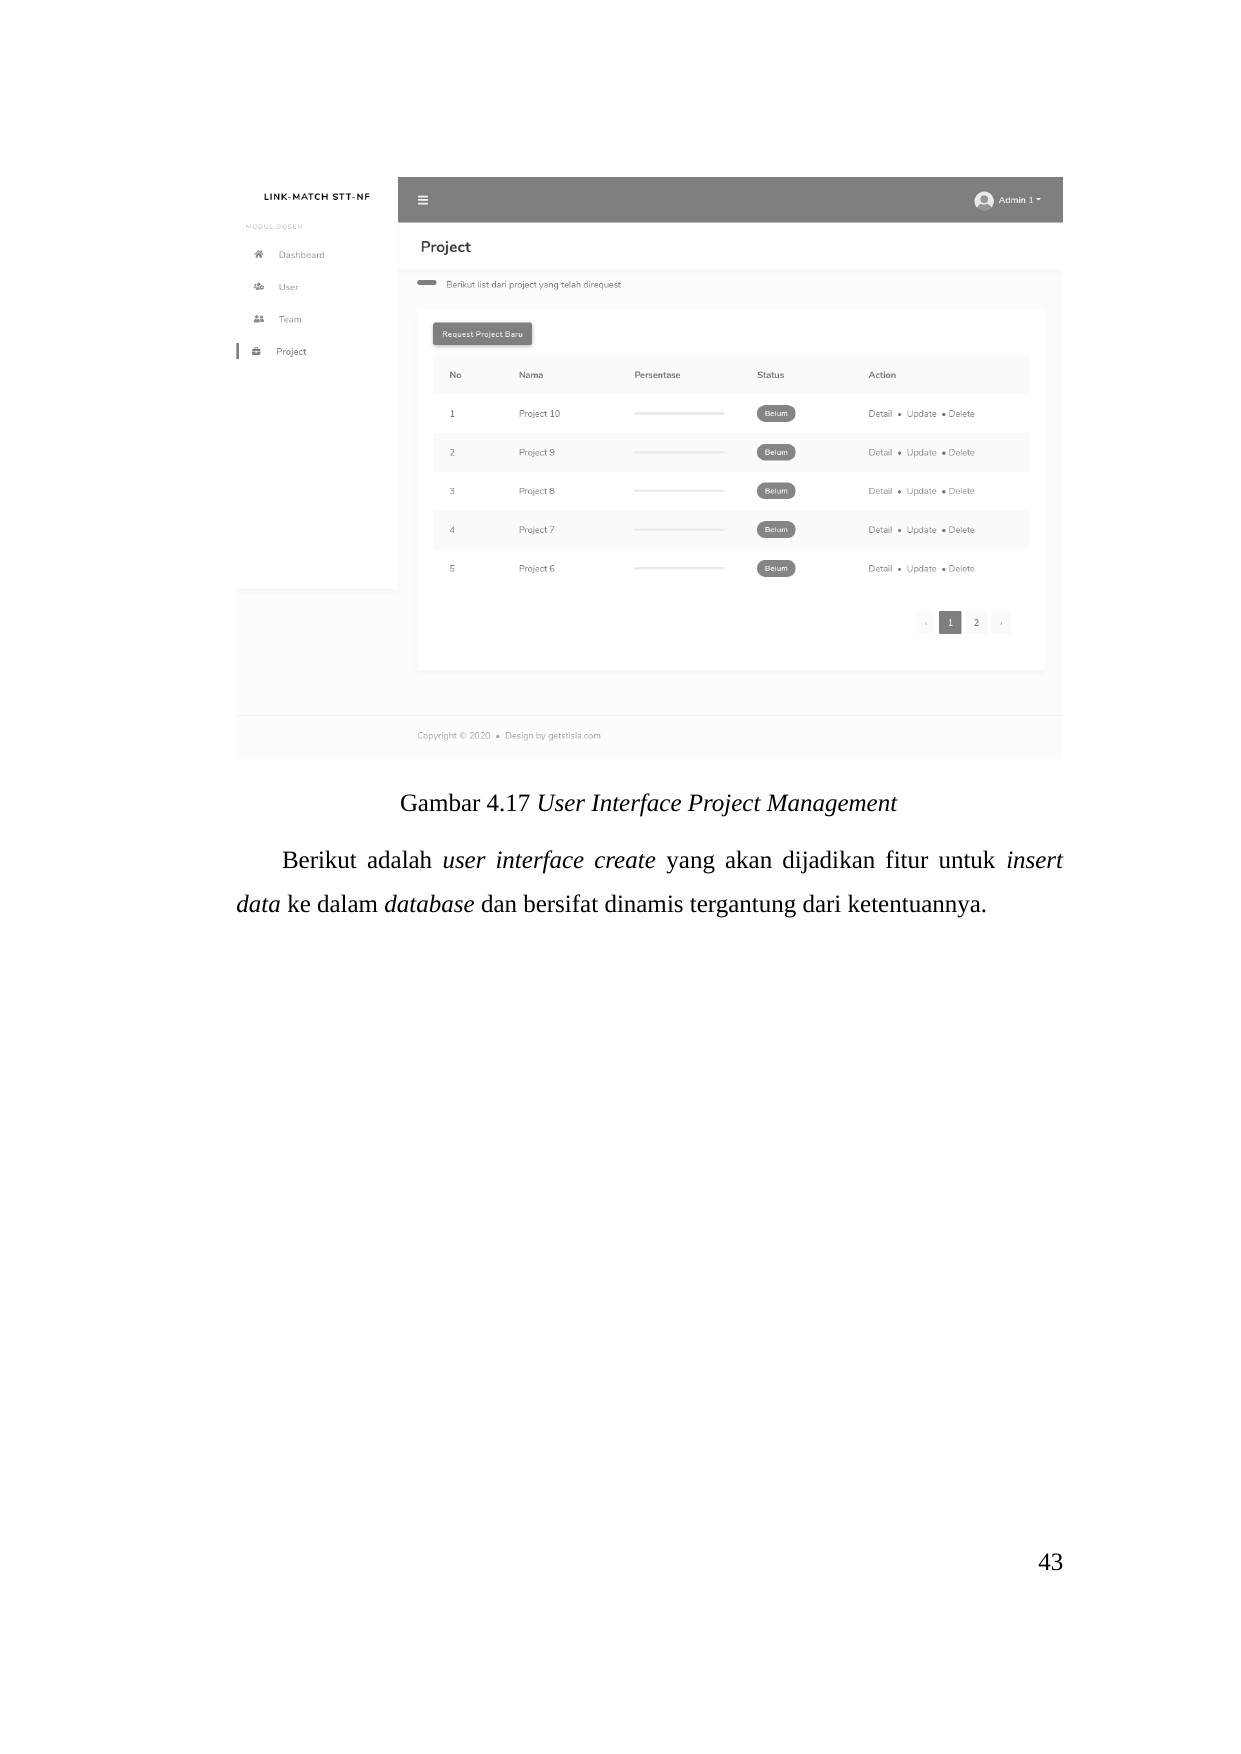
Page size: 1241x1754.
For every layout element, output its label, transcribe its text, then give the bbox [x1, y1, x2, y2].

picture [236, 177, 1063, 759]
text Berikut adalah user interface create yang akan dijadikan fitur untuk insert data ke dalam database dan bersifat dinamis tergantung dari ketentuannya. [236, 846, 1063, 917]
text Gambar 4.17 User Interface Project Management [236, 788, 1063, 817]
